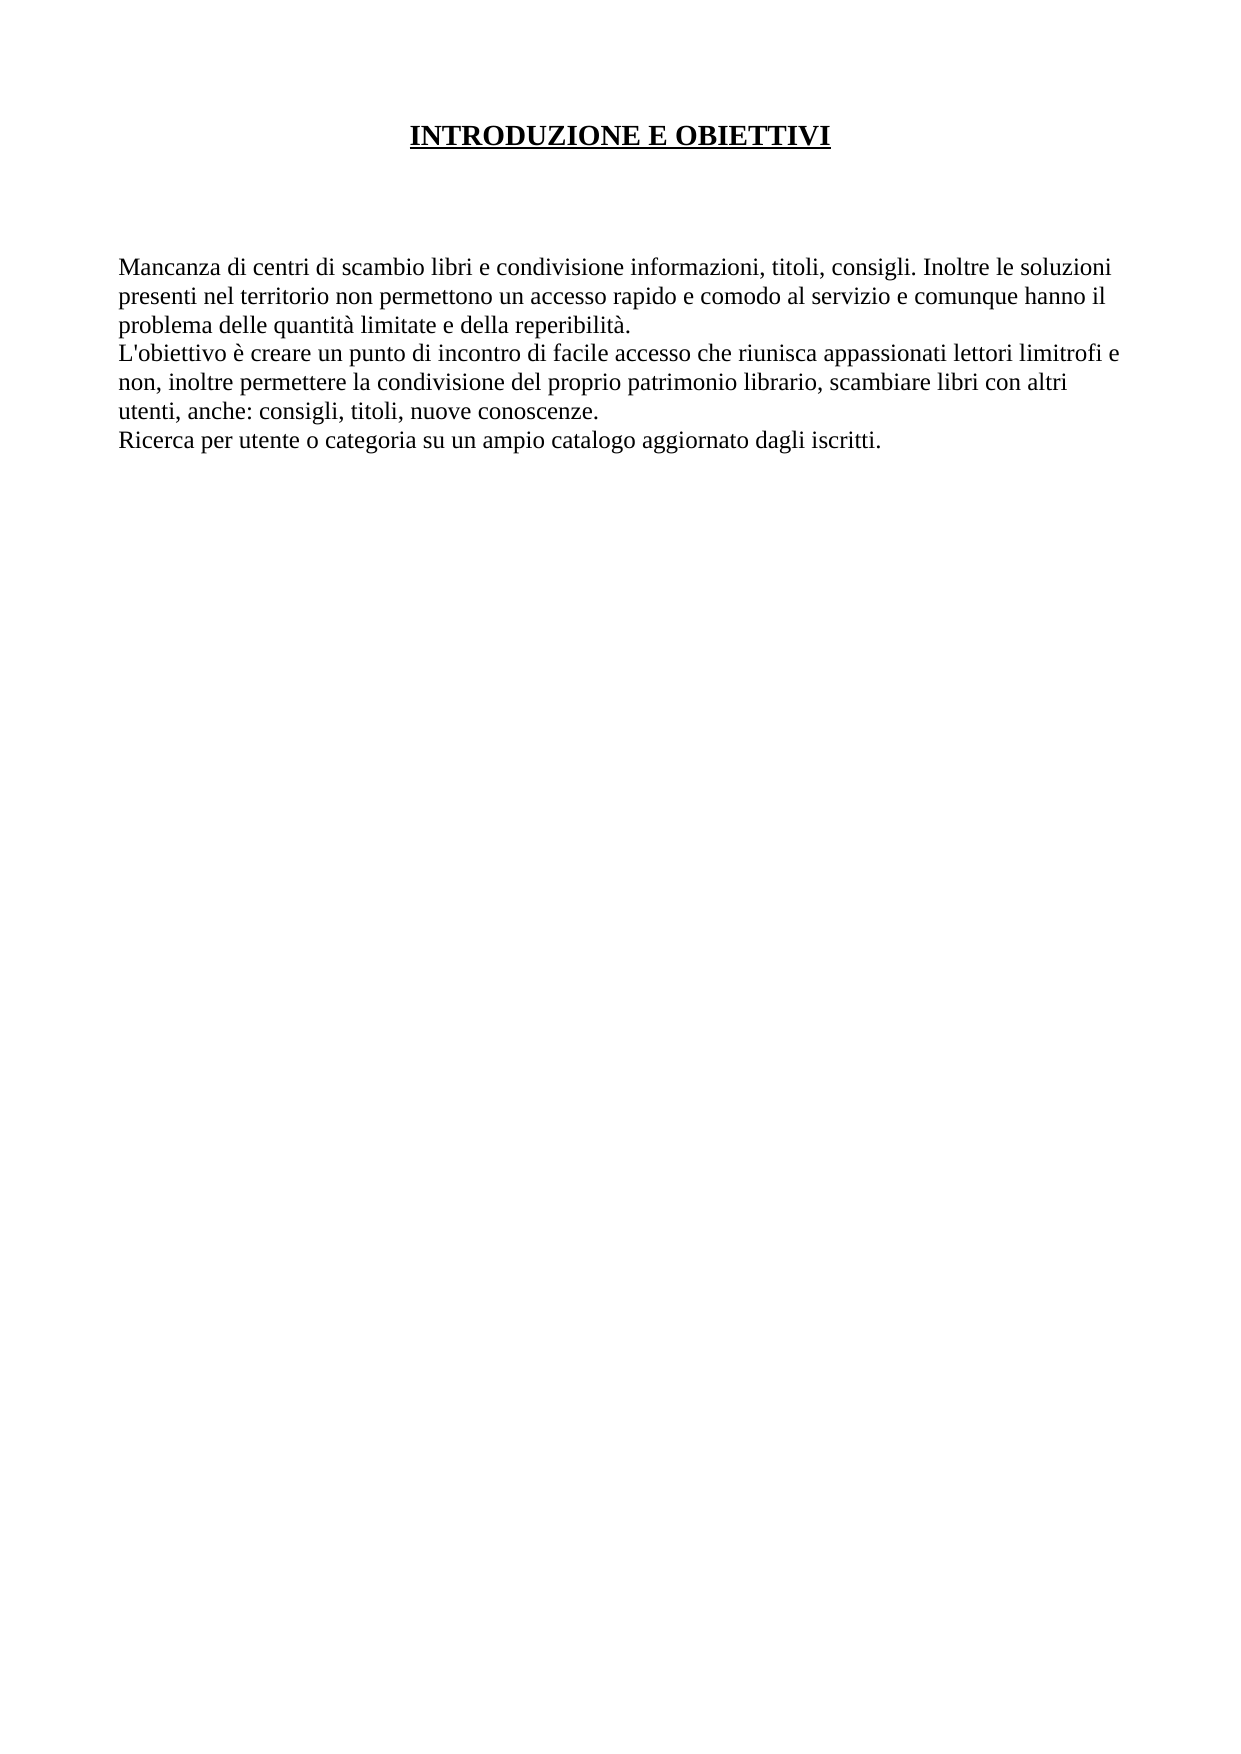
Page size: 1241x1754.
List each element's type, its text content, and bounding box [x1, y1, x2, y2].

text Mancanza di centri di scambio libri e condivisione informazioni, titoli, consigli. Inoltre le soluzioni presenti nel territorio non permettono un accesso rapido e comodo al servizio e comunque hanno il problema delle quantità limitate e della reperibilità. [118, 252, 1122, 338]
text Ricerca per utente o categoria su un ampio catalogo aggiornato dagli iscritti. [118, 425, 1122, 453]
text INTRODUZIONE E OBIETTIVI [118, 118, 1122, 152]
text L'obiettivo è creare un punto di incontro di facile accesso che riunisca appassionati lettori limitrofi e non, inoltre permettere la condivisione del proprio patrimonio librario, scambiare libri con altri utenti, anche: consigli, titoli, nuove conoscenze. [118, 338, 1122, 425]
